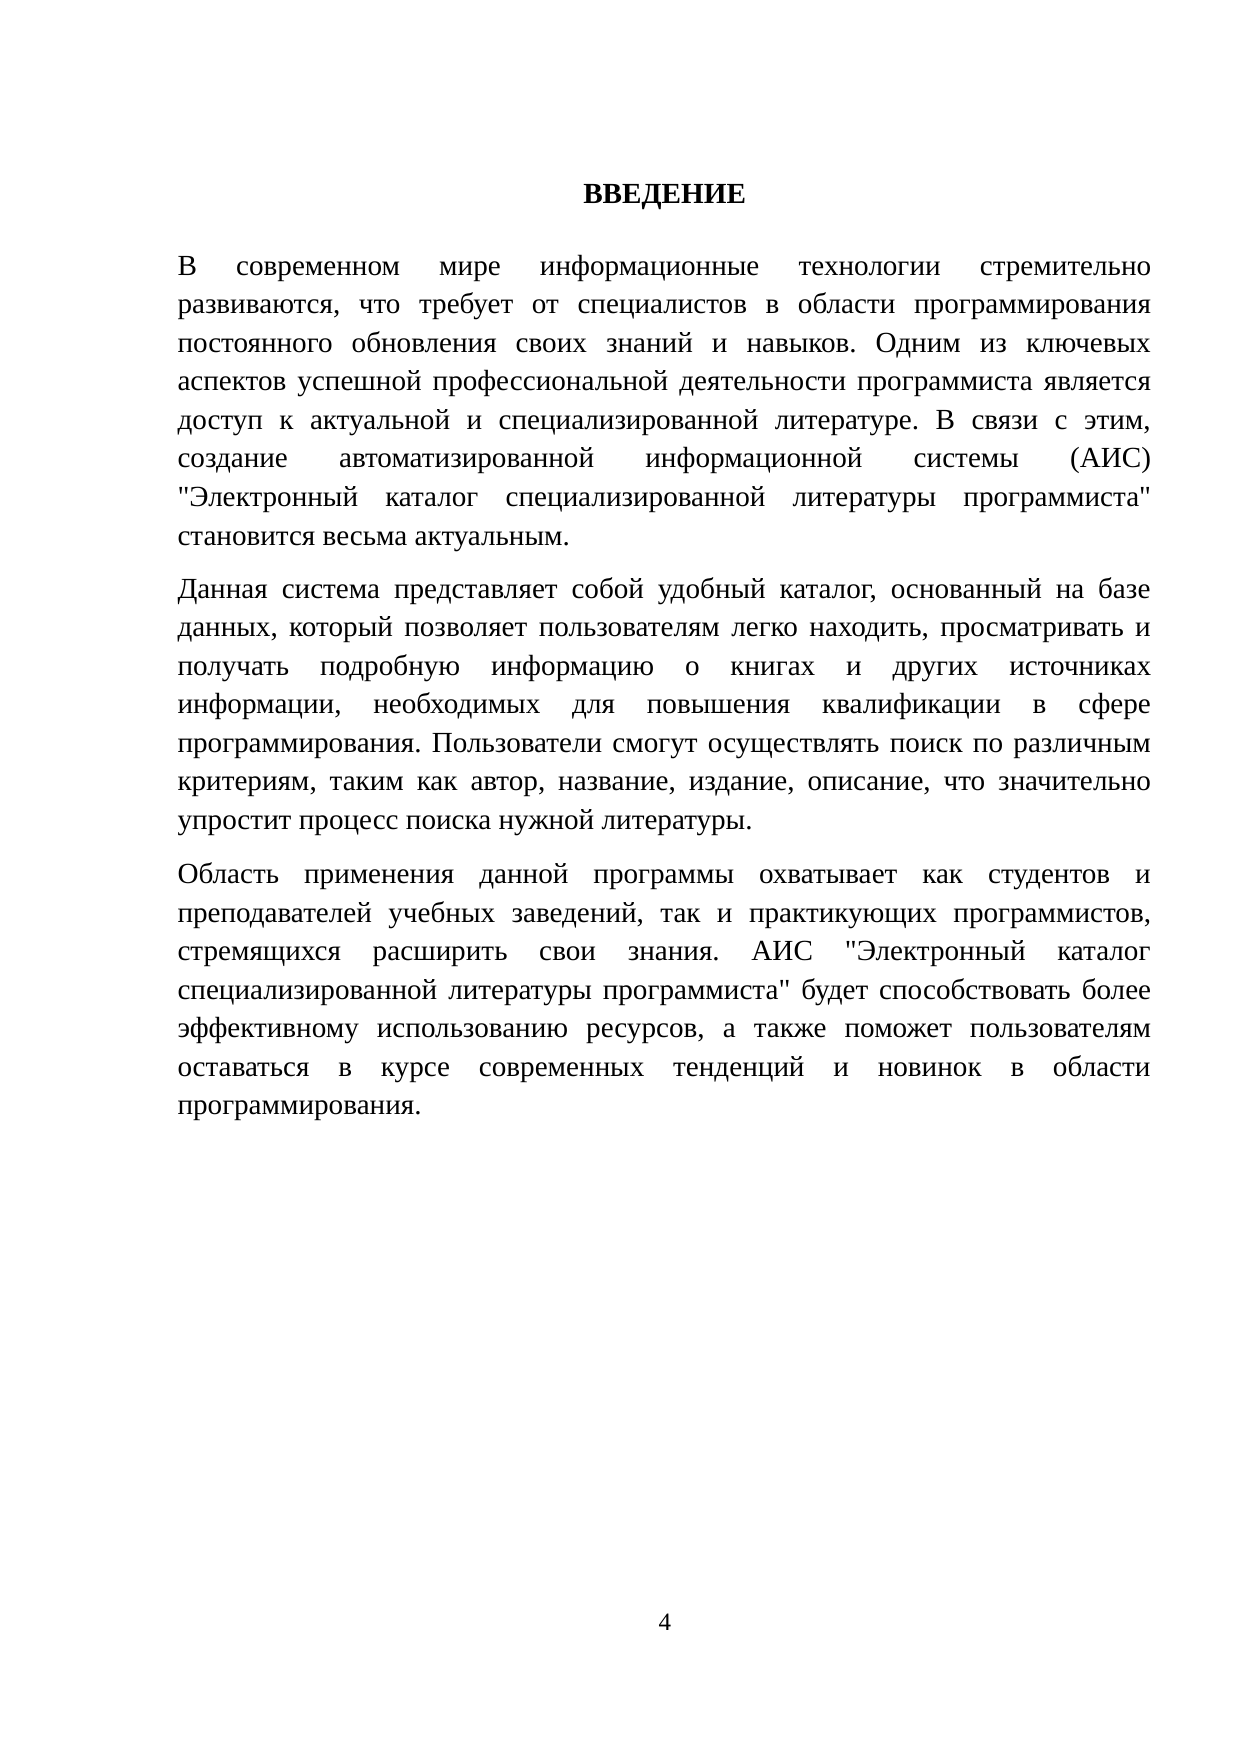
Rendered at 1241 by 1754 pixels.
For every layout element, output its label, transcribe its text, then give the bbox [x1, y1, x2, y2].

text Область применения данной программы охватывает как студентов и преподавателей учебных заведений, так и практикующих программистов, стремящихся расширить свои знания. АИС "Электронный каталог специализированной литературы программиста" будет способствовать более эффективному использованию ресурсов, а также поможет пользователям оставаться в курсе современных тенденций и новинок в области программирования. [177, 856, 1152, 1121]
text Данная система представляет собой удобный каталог, основанный на базе данных, который позволяет пользователям легко находить, просматривать и получать подробную информацию о книгах и других источниках информации, необходимых для повышения квалификации в сфере программирования. Пользователи смогут осуществлять поиск по различным критериям, таким как автор, название, издание, описание, что значительно упростит процесс поиска нужной литературы. [177, 571, 1152, 836]
text В современном мире информационные технологии стремительно развиваются, что требует от специалистов в области программирования постоянного обновления своих знаний и навыков. Одним из ключевых аспектов успешной профессиональной деятельности программиста является доступ к актуальной и специализированной литературе. В связи с этим, создание автоматизированной информационной системы (АИС) "Электронный каталог специализированной литературы программиста" становится весьма актуальным. [177, 248, 1152, 551]
text ВВЕДЕНИЕ [177, 176, 1152, 210]
